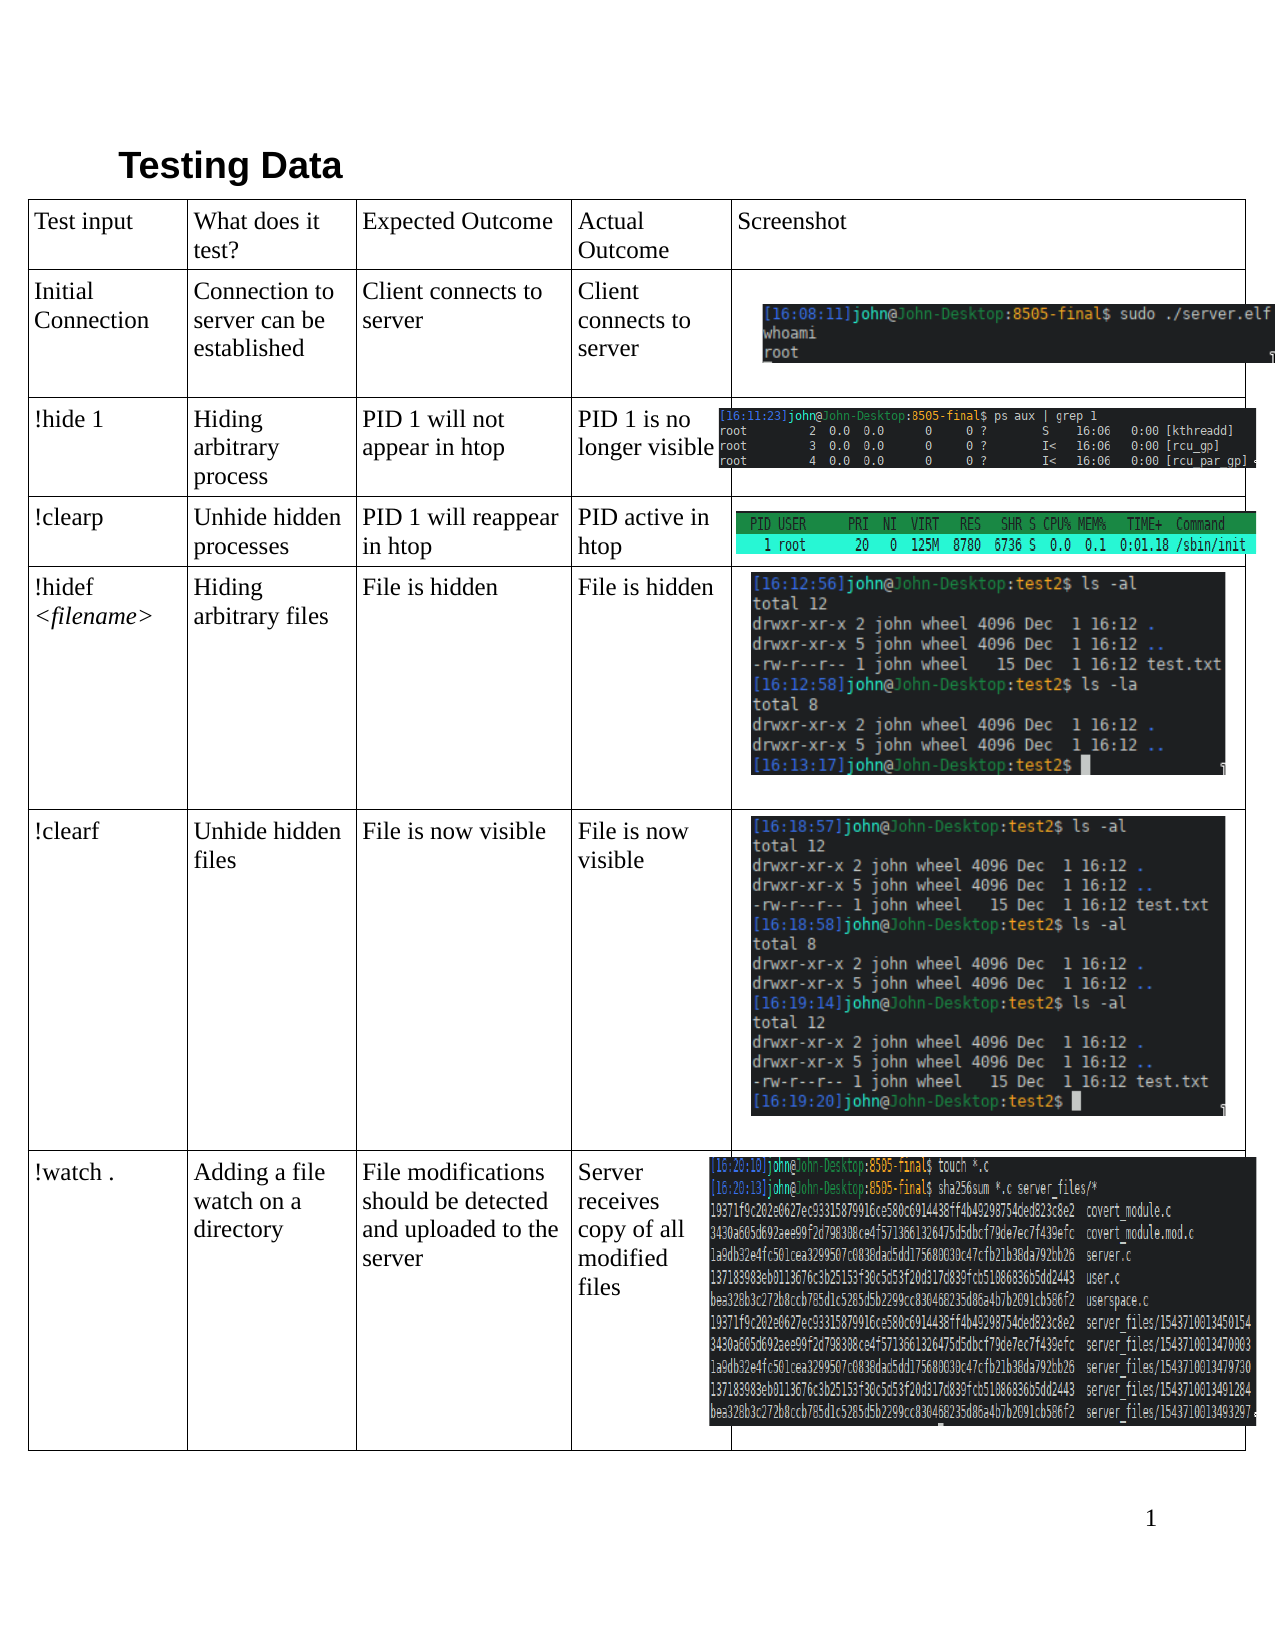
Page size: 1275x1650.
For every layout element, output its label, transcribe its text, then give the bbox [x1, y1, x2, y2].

table_cell !clearp [29, 497, 187, 566]
table_cell Hiding arbitrary files [188, 567, 356, 809]
table_cell [732, 468, 1245, 496]
picture [718, 408, 1257, 468]
table_cell Client connects to server [357, 270, 571, 397]
table_cell PID 1 will reappear in htop [357, 497, 571, 566]
subtitle Testing Data [118, 143, 1157, 187]
picture [709, 1157, 1257, 1426]
table_cell Unhide hidden processes [188, 497, 356, 566]
table_cell !hide 1 [29, 398, 187, 496]
table_cell [732, 497, 1245, 566]
table_cell [732, 1426, 1245, 1450]
table_header Actual Outcome [572, 200, 731, 269]
table_cell Initial Connection [29, 270, 187, 397]
picture [751, 572, 1226, 775]
table_cell !clearf [29, 810, 187, 1150]
table_header Screenshot [732, 200, 1245, 269]
table_header Test input [29, 200, 187, 269]
table_header Expected Outcome [357, 200, 571, 269]
table_cell [732, 810, 1245, 1150]
table_cell !watch . [29, 1151, 187, 1450]
table_cell Client connects to server [572, 270, 731, 397]
table_cell File is hidden [357, 567, 571, 809]
table_cell [732, 1151, 1245, 1157]
table_header What does it test? [188, 200, 356, 269]
table_cell Unhide hidden files [188, 810, 356, 1150]
table_cell Hiding arbitrary process [188, 398, 356, 496]
table_cell [732, 567, 1245, 809]
table_cell PID active in htop [572, 497, 731, 566]
table_cell File modifications should be detected and uploaded to the server [357, 1151, 571, 1450]
picture [751, 816, 1226, 1116]
table_cell [732, 270, 1245, 397]
table_cell PID 1 will not appear in htop [357, 398, 571, 496]
table_cell [732, 398, 1245, 408]
table_cell !hidef <filename> [29, 567, 187, 809]
picture [762, 304, 1275, 363]
table_cell Connection to server can be established [188, 270, 356, 397]
table_cell PID 1 is no longer visible [572, 398, 731, 496]
picture [736, 511, 1257, 554]
table_cell File is now visible [572, 810, 731, 1150]
table_cell File is now visible [357, 810, 571, 1150]
table_cell Adding a file watch on a directory [188, 1151, 356, 1450]
table_cell Server receives copy of all modified files [572, 1151, 731, 1450]
table_cell File is hidden [572, 567, 731, 809]
